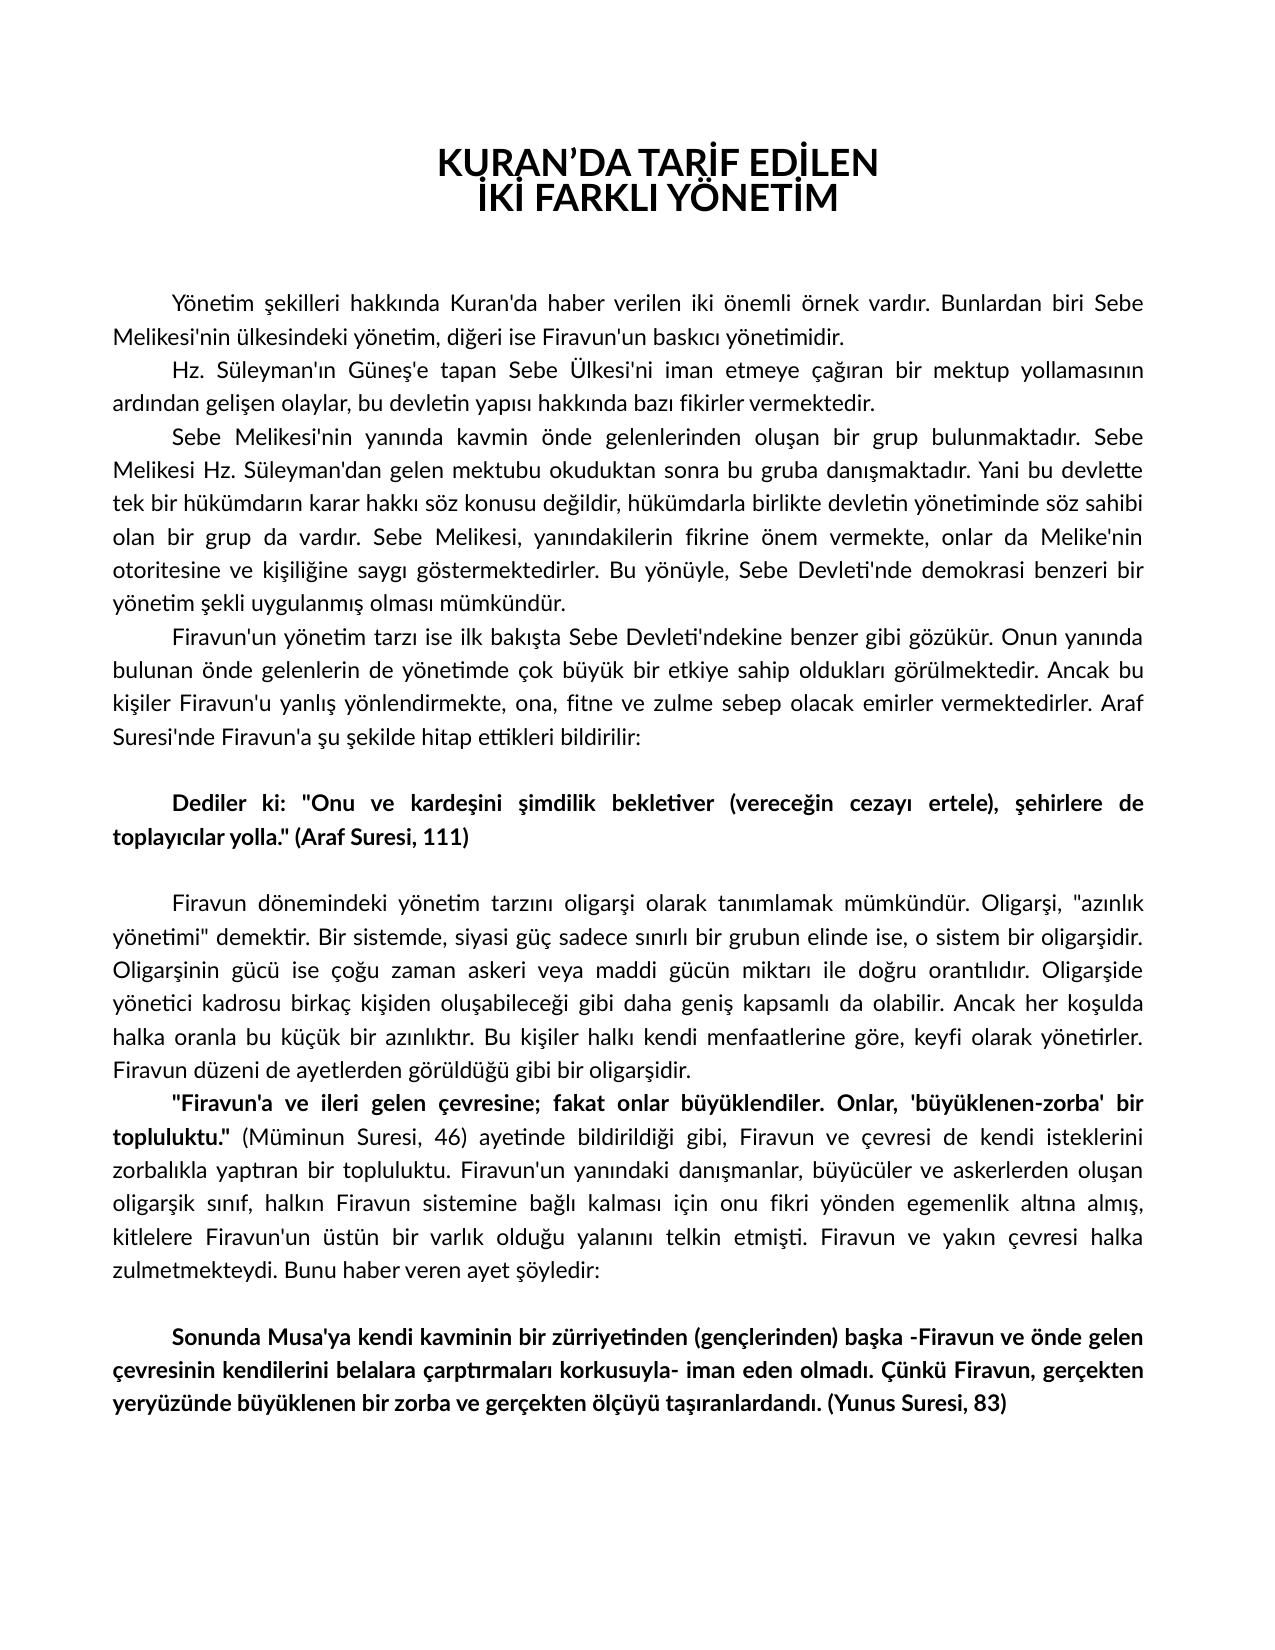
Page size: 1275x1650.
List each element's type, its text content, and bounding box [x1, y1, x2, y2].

text Yönetim şekilleri hakkında Kuran'da haber verilen iki önemli örnek vardır. Bunlardan biri Sebe Melikesi'nin ülkesindeki yönetim, diğeri ise Firavun'un baskıcı yönetimidir. [112, 285, 1145, 352]
text Firavun'un yönetim tarzı ise ilk bakışta Sebe Devleti'ndekine benzer gibi gözükür. Onun yanında bulunan önde gelenlerin de yönetimde çok büyük bir etkiye sahip oldukları görülmektedir. Ancak bu kişiler Firavun'u yanlış yönlendirmekte, ona, fitne ve zulme sebep olacak emirler vermektedirler. Araf Suresi'nde Firavun'a şu şekilde hitap ettikleri bildirilir: [112, 618, 1145, 752]
text KURAN’DA TARİF EDİLEN [112, 148, 1145, 183]
text Firavun dönemindeki yönetim tarzını oligarşi olarak tanımlamak mümkündür. Oligarşi, "azınlık yönetimi" demektir. Bir sistemde, siyasi güç sadece sınırlı bir grubun elinde ise, o sistem bir oligarşidir. Oligarşinin gücü ise çoğu zaman askeri veya maddi gücün miktarı ile doğru orantılıdır. Oligarşide yönetici kadrosu birkaç kişiden oluşabileceği gibi daha geniş kapsamlı da olabilir. Ancak her koşulda halka oranla bu küçük bir azınlıktır. Bu kişiler halkı kendi menfaatlerine göre, keyfi olarak yönetirler. Firavun düzeni de ayetlerden görüldüğü gibi bir oligarşidir. [112, 885, 1145, 1085]
text İKİ FARKLI YÖNETİM [112, 183, 1145, 218]
text Sebe Melikesi'nin yanında kavmin önde gelenlerinden oluşan bir grup bulunmaktadır. Sebe Melikesi Hz. Süleyman'dan gelen mektubu okuduktan sonra bu gruba danışmaktadır. Yani bu devlette tek bir hükümdarın karar hakkı söz konusu değildir, hükümdarla birlikte devletin yönetiminde söz sahibi olan bir grup da vardır. Sebe Melikesi, yanındakilerin fikrine önem vermekte, onlar da Melike'nin otoritesine ve kişiliğine saygı göstermektedirler. Bu yönüyle, Sebe Devleti'nde demokrasi benzeri bir yönetim şekli uygulanmış olması mümkündür. [112, 418, 1145, 618]
text Sonunda Musa'ya kendi kavminin bir zürriyetinden (gençlerinden) başka -Firavun ve önde gelen çevresinin kendilerini belalara çarptırmaları korkusuyla- iman eden olmadı. Çünkü Firavun, gerçekten yeryüzünde büyüklenen bir zorba ve gerçekten ölçüyü taşıranlardandı. (Yunus Suresi, 83) [112, 1318, 1145, 1418]
text "Firavun'a ve ileri gelen çevresine; fakat onlar büyüklendiler. Onlar, 'büyüklenen-zorba' bir topluluktu." (Müminun Suresi, 46) ayetinde bildirildiği gibi, Firavun ve çevresi de kendi isteklerini zorbalıkla yaptıran bir topluluktu. Firavun'un yanındaki danışmanlar, büyücüler ve askerlerden oluşan oligarşik sınıf, halkın Firavun sistemine bağlı kalması için onu fikri yönden egemenlik altına almış, kitlelere Firavun'un üstün bir varlık olduğu yalanını telkin etmişti. Firavun ve yakın çevresi halka zulmetmekteydi. Bunu haber veren ayet şöyledir: [112, 1085, 1145, 1285]
text Hz. Süleyman'ın Güneş'e tapan Sebe Ülkesi'ni iman etmeye çağıran bir mektup yollamasının ardından gelişen olaylar, bu devletin yapısı hakkında bazı fikirler vermektedir. [112, 352, 1145, 418]
text Dediler ki: "Onu ve kardeşini şimdilik bekletiver (vereceğin cezayı ertele), şehirlere de toplayıcılar yolla." (Araf Suresi, 111) [112, 785, 1145, 852]
